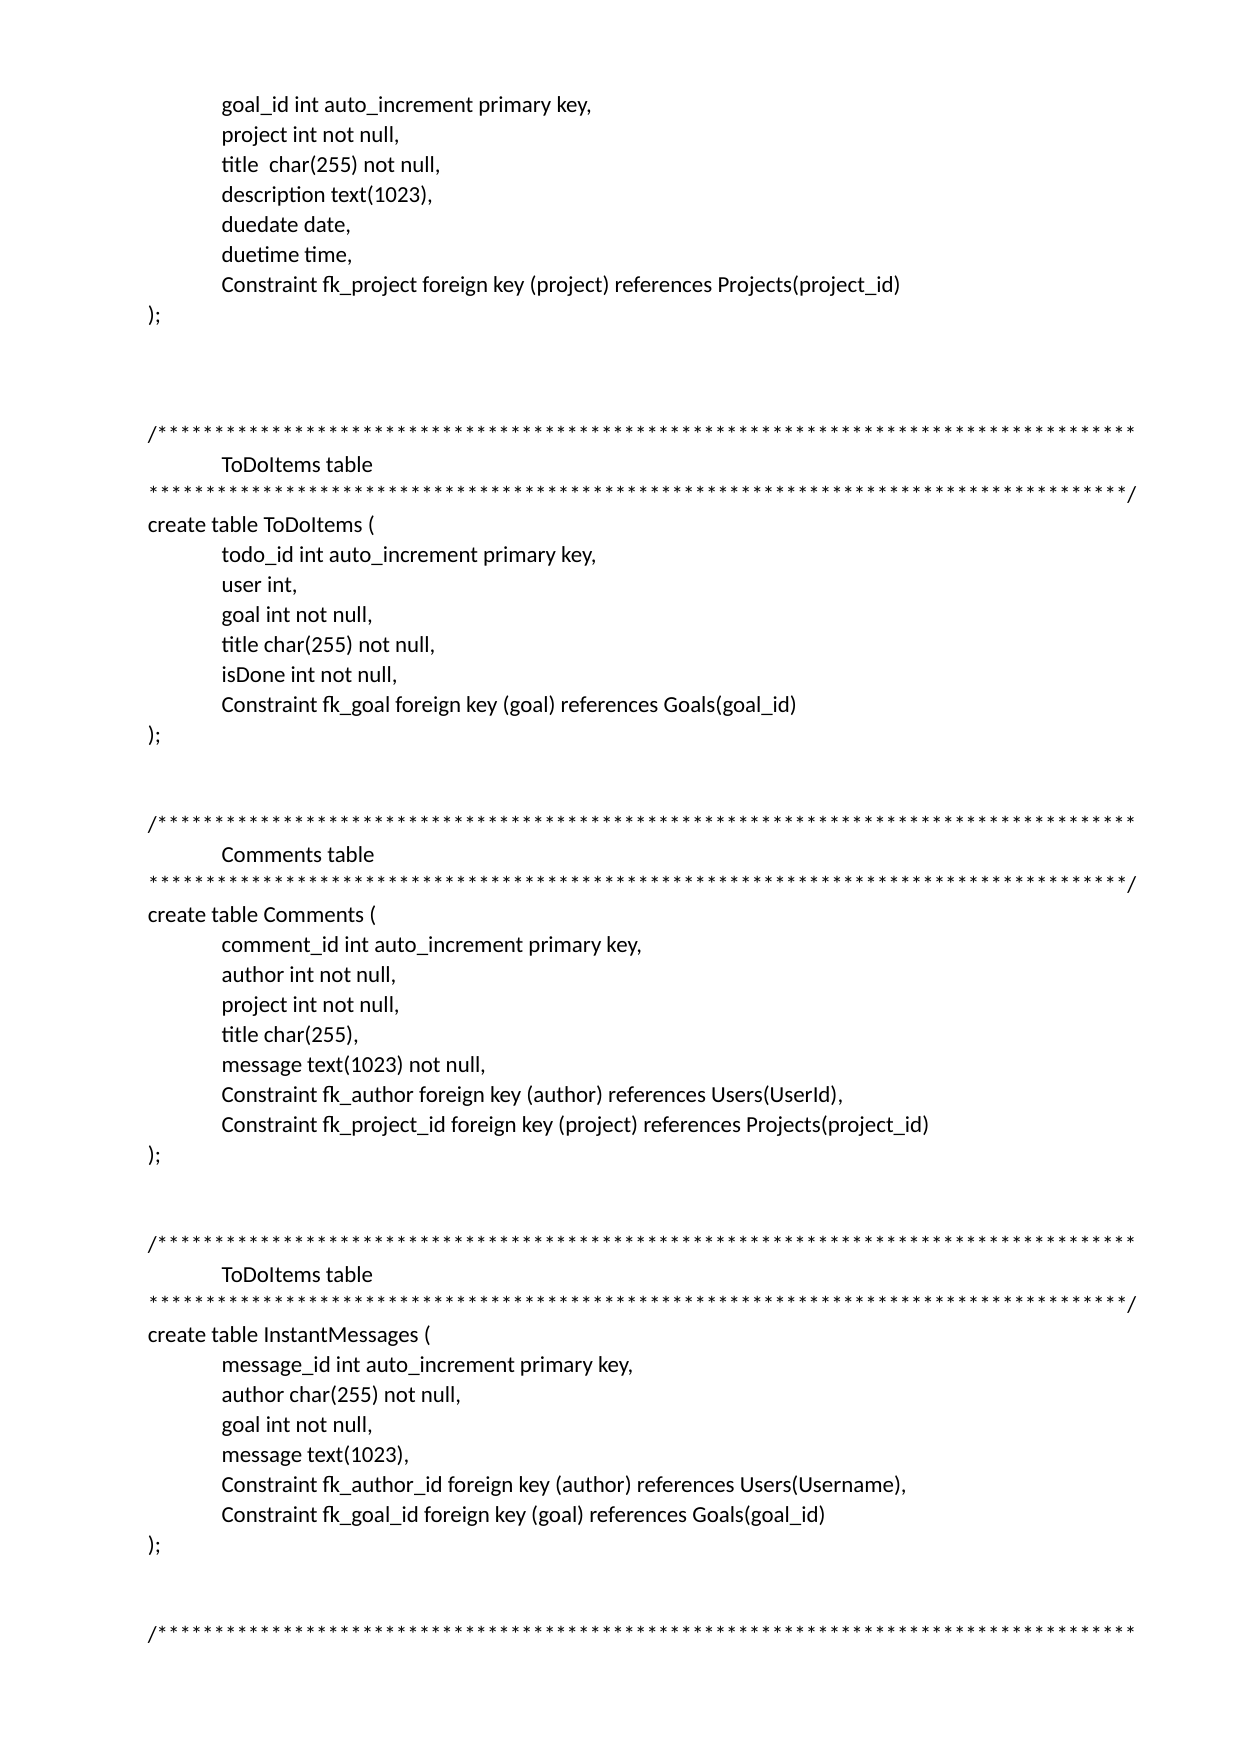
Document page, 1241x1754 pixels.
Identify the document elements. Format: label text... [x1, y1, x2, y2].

text /************************************************************************************** [148, 1618, 1152, 1648]
text create table ToDoItems ( [148, 508, 1152, 538]
text Constraint fk_goal_id foreign key (goal) references Goals(goal_id) [148, 1498, 1152, 1528]
text goal_id int auto_increment primary key, [148, 88, 1152, 118]
text /************************************************************************************** [148, 418, 1152, 448]
text description text(1023), [148, 178, 1152, 208]
text author int not null, [148, 958, 1152, 988]
text author char(255) not null, [148, 1378, 1152, 1408]
text comment_id int auto_increment primary key, [148, 928, 1152, 958]
text message text(1023) not null, [148, 1048, 1152, 1078]
text /************************************************************************************** [148, 1228, 1152, 1258]
text title char(255), [148, 1018, 1152, 1048]
text Constraint fk_project_id foreign key (project) references Projects(project_id) [148, 1108, 1152, 1138]
text ToDoItems table [148, 448, 1152, 478]
text create table InstantMessages ( [148, 1318, 1152, 1348]
text title char(255) not null, [148, 148, 1152, 178]
text Constraint fk_author_id foreign key (author) references Users(Username), [148, 1468, 1152, 1498]
text ); [148, 718, 1152, 748]
text Constraint fk_author foreign key (author) references Users(UserId), [148, 1078, 1152, 1108]
text duedate date, [148, 208, 1152, 238]
text message text(1023), [148, 1438, 1152, 1468]
text title char(255) not null, [148, 628, 1152, 658]
text goal int not null, [148, 1408, 1152, 1438]
text create table Comments ( [148, 898, 1152, 928]
text /************************************************************************************** [148, 808, 1152, 838]
text ); [148, 1528, 1152, 1558]
text ); [148, 298, 1152, 328]
text **************************************************************************************/ [148, 868, 1152, 898]
text goal int not null, [148, 598, 1152, 628]
text user int, [148, 568, 1152, 598]
text todo_id int auto_increment primary key, [148, 538, 1152, 568]
text project int not null, [148, 118, 1152, 148]
text Constraint fk_goal foreign key (goal) references Goals(goal_id) [148, 688, 1152, 718]
text duetime time, [148, 238, 1152, 268]
text **************************************************************************************/ [148, 478, 1152, 508]
text message_id int auto_increment primary key, [148, 1348, 1152, 1378]
text ); [148, 1138, 1152, 1168]
text project int not null, [148, 988, 1152, 1018]
text **************************************************************************************/ [148, 1288, 1152, 1318]
text Comments table [148, 838, 1152, 868]
text ToDoItems table [148, 1258, 1152, 1288]
text Constraint fk_project foreign key (project) references Projects(project_id) [148, 268, 1152, 298]
text isDone int not null, [148, 658, 1152, 688]
